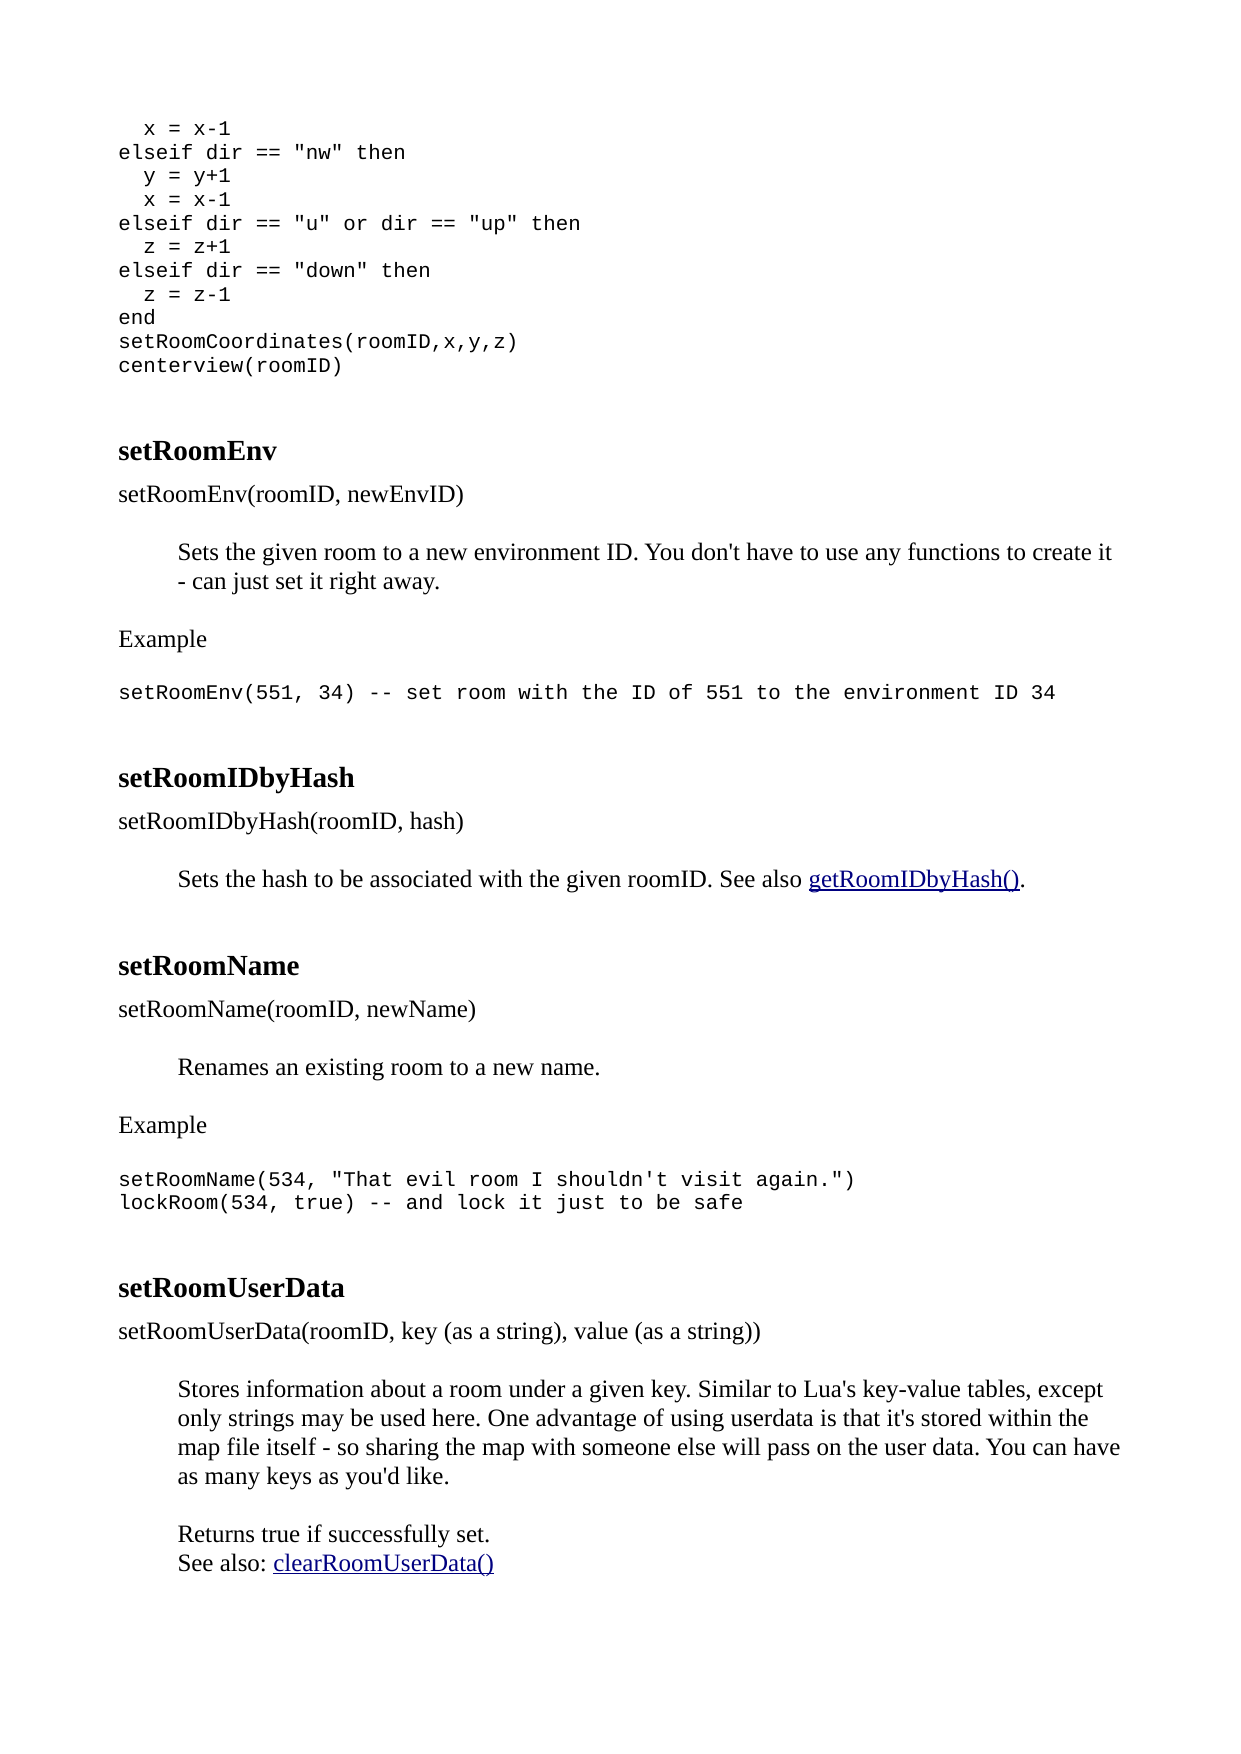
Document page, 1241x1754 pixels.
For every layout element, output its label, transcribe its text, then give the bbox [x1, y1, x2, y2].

list Sets the hash to be associated with the given roomID. See also getRoomIDbyHash(). [177, 864, 1122, 893]
text x = x-1 [118, 189, 1122, 213]
subtitle setRoomUserData(roomID, key (as a string), value (as a string)) [118, 1316, 1122, 1345]
list Stores information about a room under a given key. Similar to Lua's key-value tables, except only strings may be used here. One advantage of using userdata is that it's stored within the map file itself - so sharing the map with someone else will pass on the user data. You can have as many keys as you'd like. [177, 1374, 1122, 1489]
text x = x-1 [118, 118, 1122, 142]
list See also: clearRoomUserData() [177, 1548, 1122, 1577]
text elseif dir == "down" then [118, 260, 1122, 284]
text end [118, 307, 1122, 331]
list Returns true if successfully set. [177, 1519, 1122, 1548]
text elseif dir == "u" or dir == "up" then [118, 213, 1122, 236]
subtitle setRoomEnv [118, 433, 1122, 466]
text centerview(roomID) [118, 354, 1122, 378]
subtitle setRoomIDbyHash(roomID, hash) [118, 806, 1122, 835]
list Renames an existing room to a new name. [177, 1052, 1122, 1081]
subtitle setRoomName(roomID, newName) [118, 994, 1122, 1023]
text elseif dir == "nw" then [118, 142, 1122, 165]
text setRoomEnv(551, 34) -- set room with the ID of 551 to the environment ID 34 [118, 682, 1122, 706]
subtitle setRoomUserData [118, 1270, 1122, 1304]
subtitle setRoomIDbyHash [118, 760, 1122, 794]
subtitle Example [118, 1110, 1122, 1139]
text z = z+1 [118, 236, 1122, 260]
subtitle setRoomName [118, 948, 1122, 981]
text setRoomName(534, "That evil room I shouldn't visit again.") [118, 1168, 1122, 1192]
text lockRoom(534, true) -- and lock it just to be safe [118, 1192, 1122, 1216]
text y = y+1 [118, 165, 1122, 189]
subtitle Example [118, 624, 1122, 653]
text setRoomCoordinates(roomID,x,y,z) [118, 331, 1122, 354]
subtitle setRoomEnv(roomID, newEnvID) [118, 479, 1122, 507]
text z = z-1 [118, 284, 1122, 307]
list Sets the given room to a new environment ID. You don't have to use any functions to create it - can just set it right away. [177, 537, 1122, 594]
